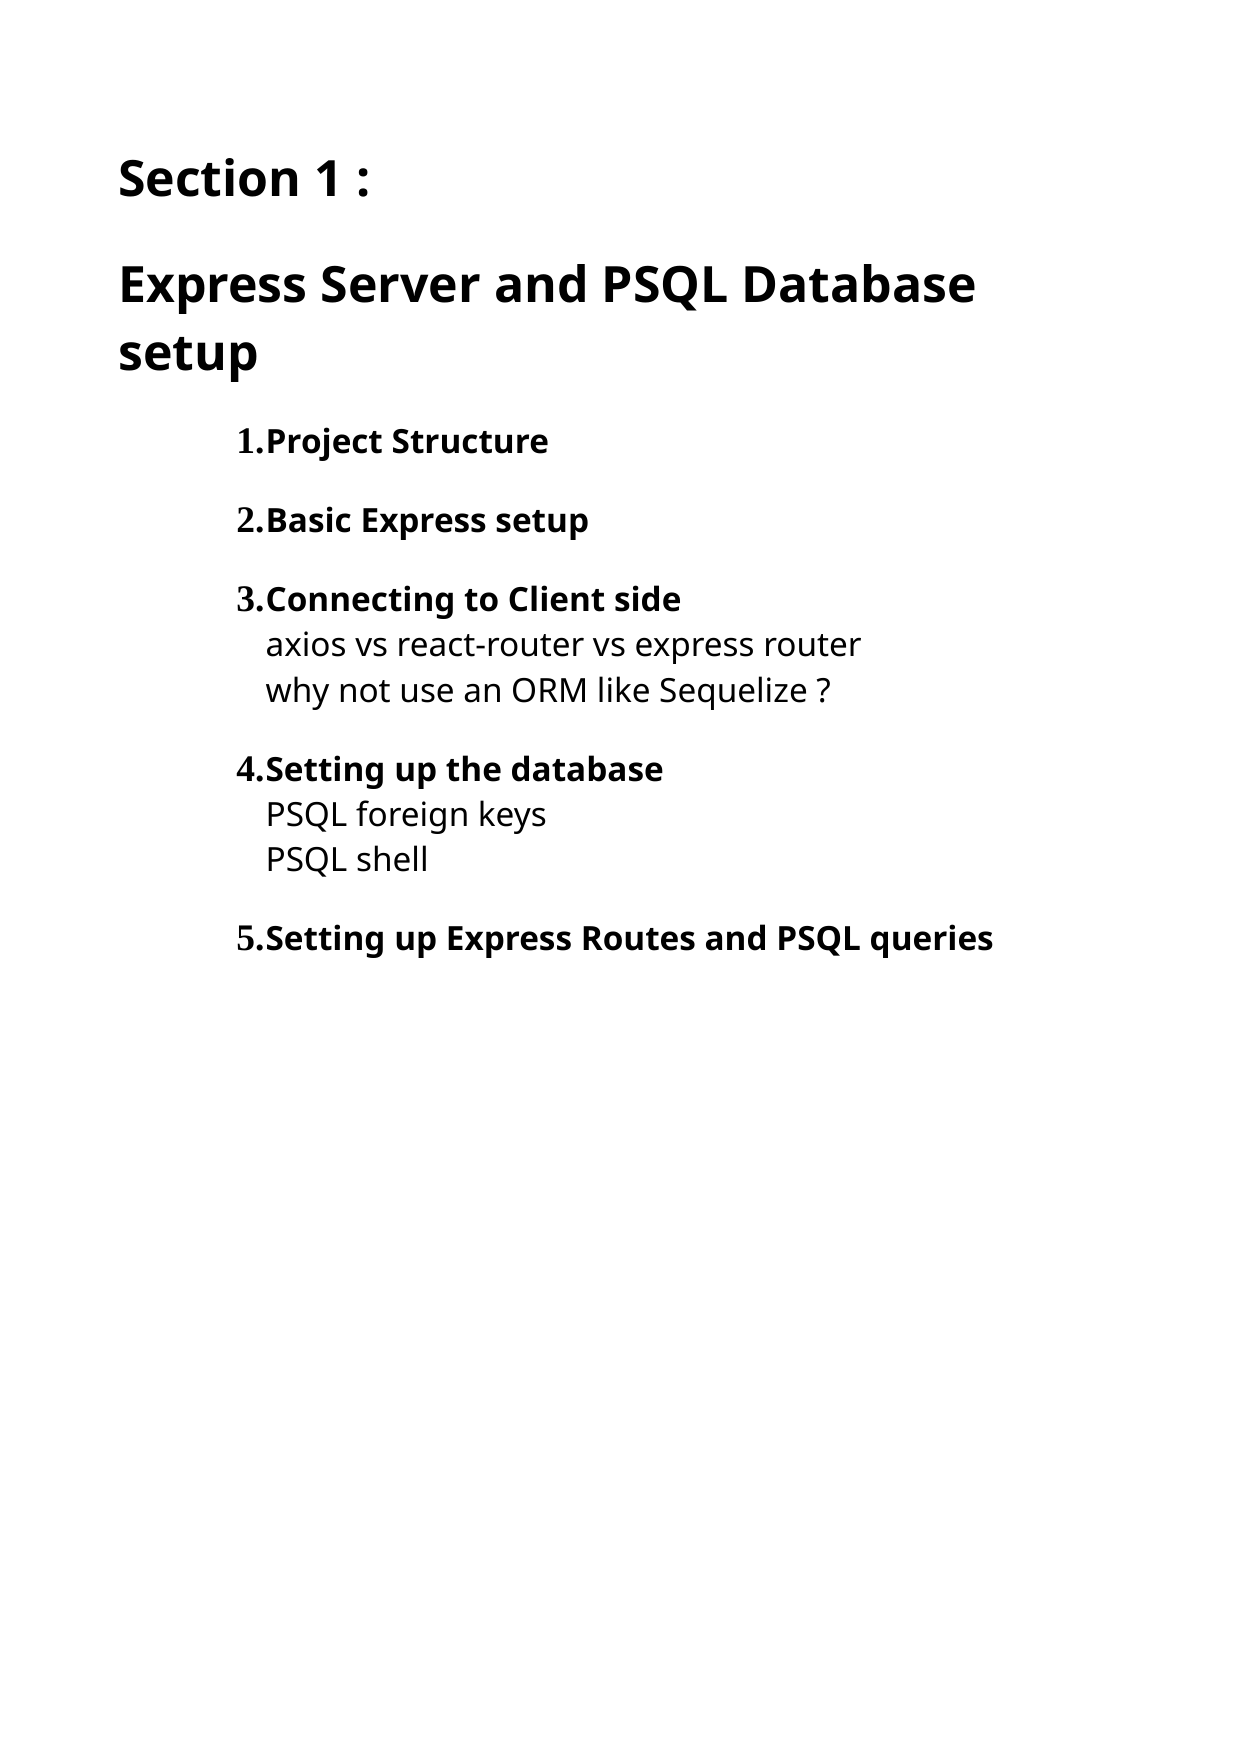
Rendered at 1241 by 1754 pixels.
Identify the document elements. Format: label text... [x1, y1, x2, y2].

subtitle Setting up the database PSQL foreign keys PSQL shell [236, 745, 1122, 882]
subtitle Section 1 : [118, 143, 1122, 211]
subtitle Project Structure [236, 418, 1122, 464]
subtitle Basic Express setup [236, 497, 1122, 542]
subtitle Connecting to Client side axios vs react-router vs express router why not use an ORM like Sequelize ? [236, 576, 1122, 712]
subtitle Express Server and PSQL Database setup [118, 249, 1122, 385]
subtitle Setting up Express Routes and PSQL queries [236, 915, 1122, 960]
